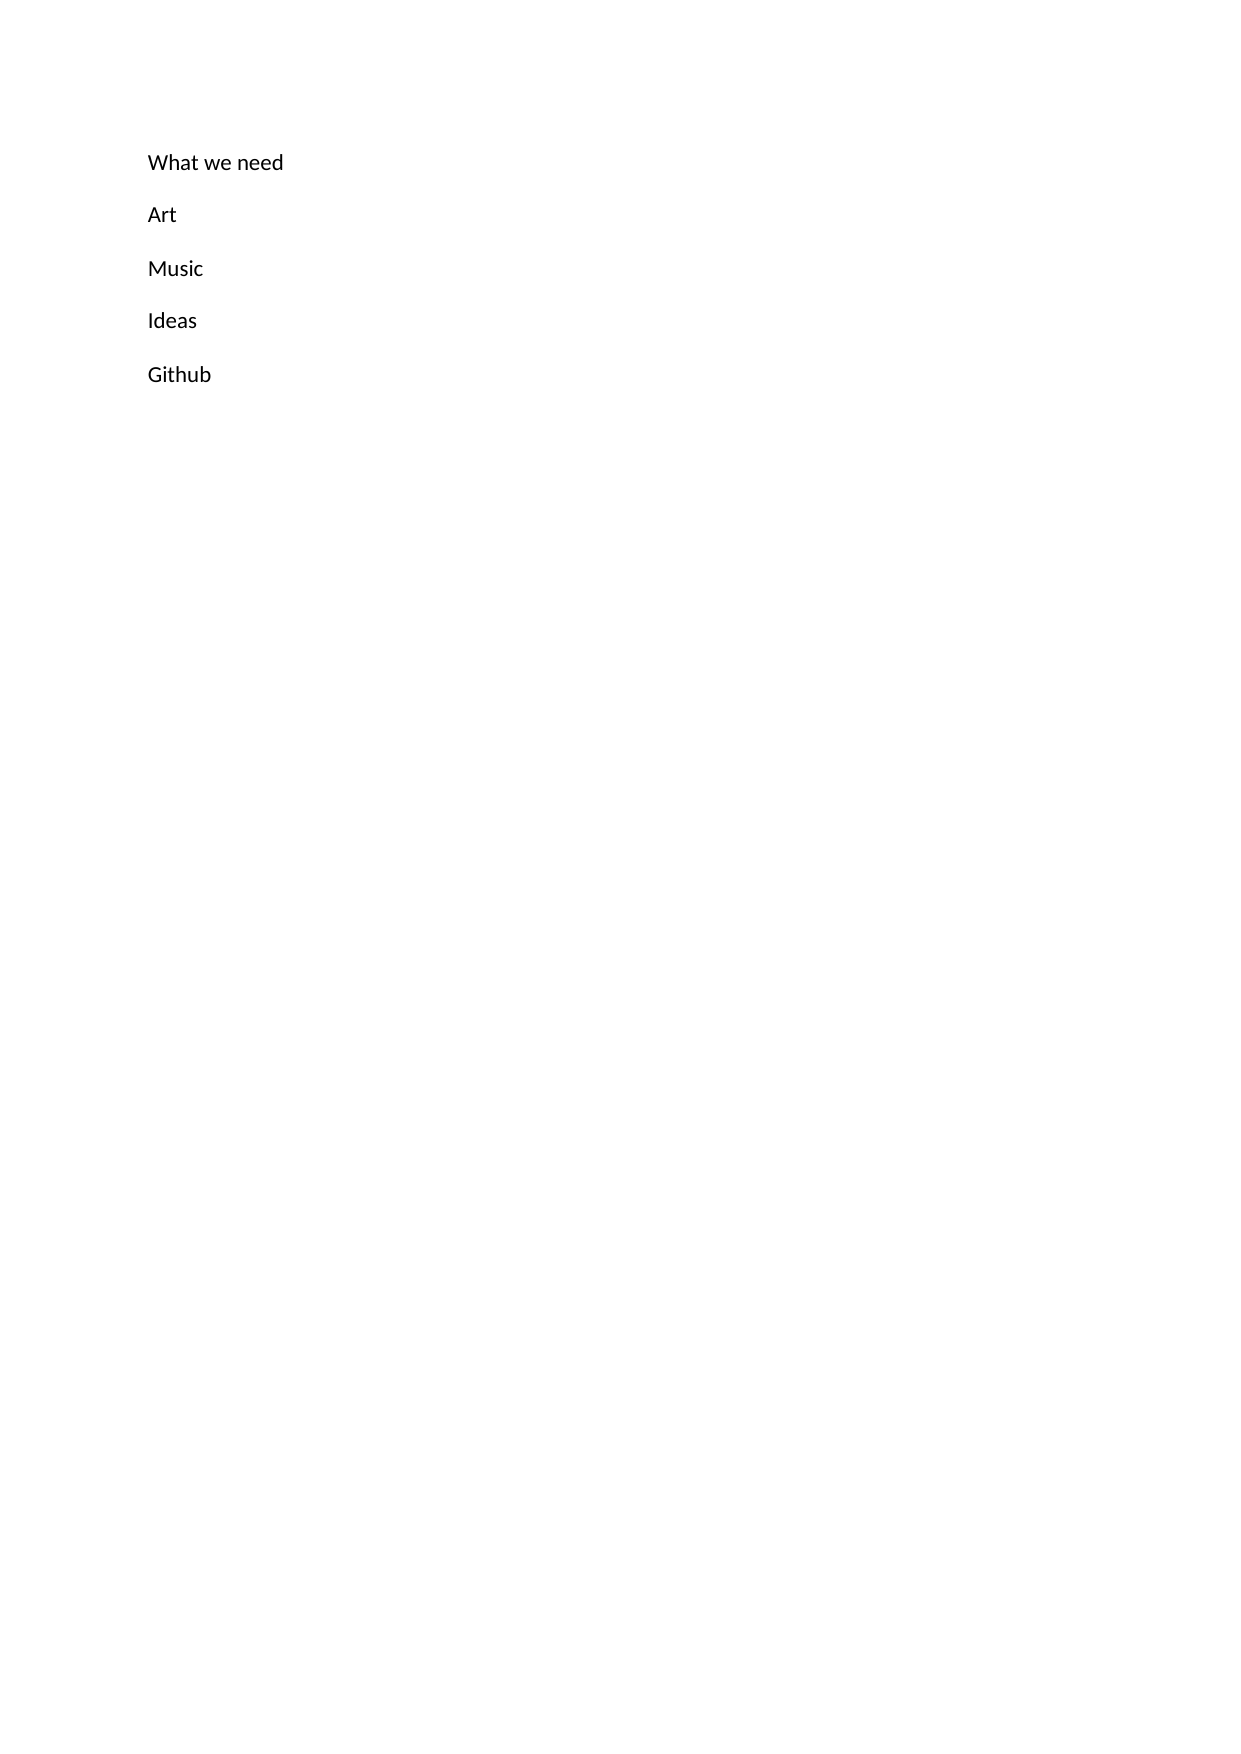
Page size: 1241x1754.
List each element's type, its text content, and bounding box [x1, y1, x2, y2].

text Art [148, 201, 1093, 229]
text Github [148, 360, 1093, 388]
text Ideas [148, 307, 1093, 335]
text Music [148, 254, 1093, 282]
text What we need [148, 148, 1093, 176]
